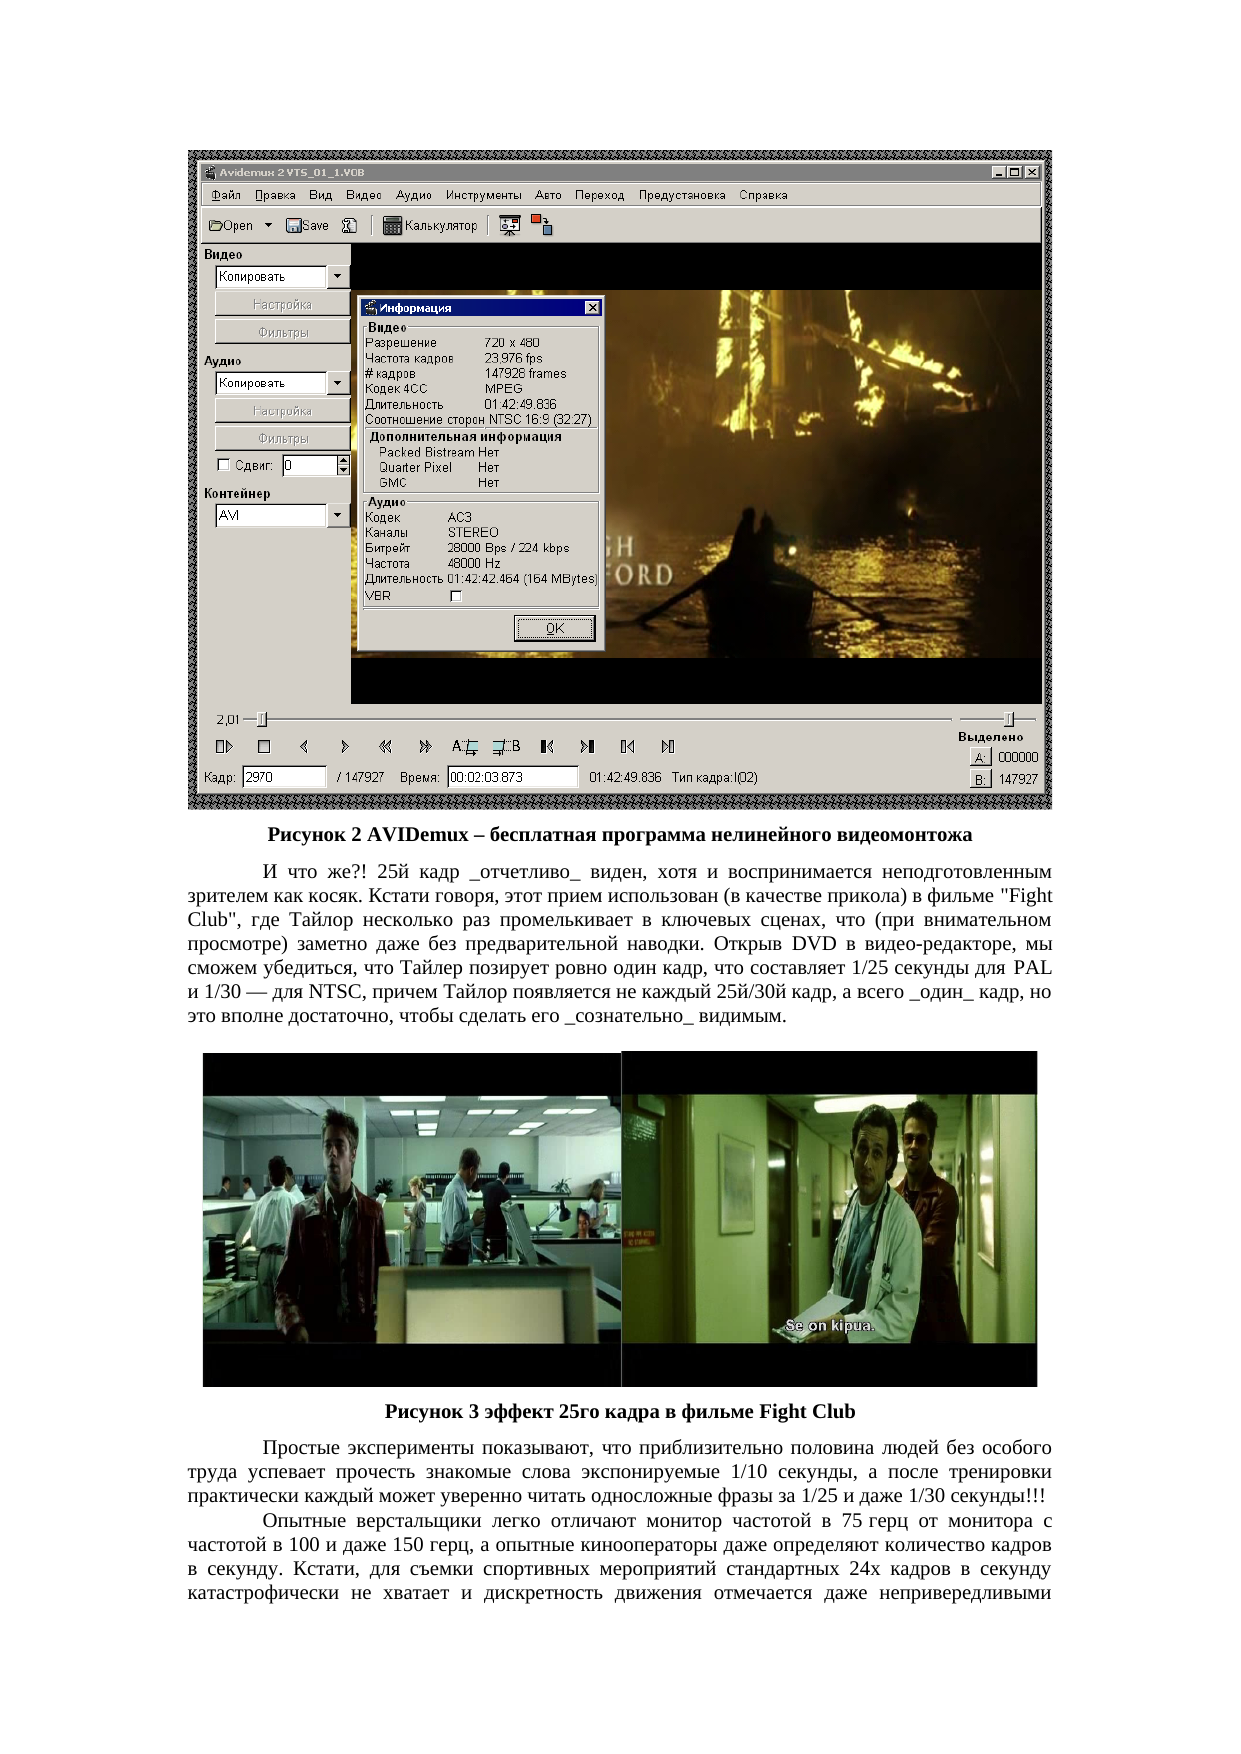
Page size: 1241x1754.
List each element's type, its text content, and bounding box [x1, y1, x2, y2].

text Рисунок 2 AVIDemux – бесплатная программа нелинейного видеомонтожа [187, 822, 1053, 846]
picture [202, 1051, 1038, 1387]
picture [188, 150, 1053, 810]
text Опытные верстальщики легко отличают монитор частотой в 75 герц от монитора с частотой в 100 и даже 150 герц, а опытные кинооператоры даже определяют количество кадров в секунду. Кстати, для съемки спортивных мероприятий стандартных 24х кадров в секунду катастрофически не хватает и дискретность движения отмечается даже непривередливыми [187, 1507, 1053, 1604]
text Рисунок 3 эффект 25го кадра в фильме Fight Club [187, 1399, 1053, 1423]
text Простые эксперименты показывают, что приблизительно половина людей без особого труда успевает прочесть знакомые слова экспонируемые 1/10 секунды, а после тренировки практически каждый может уверенно читать односложные фразы за 1/25 и даже 1/30 секунды!!! [187, 1435, 1053, 1507]
text И что же?! 25й кадр _отчетливо_ виден, хотя и воспринимается неподготовленным зрителем как косяк. Кстати говоря, этот прием использован (в качестве прикола) в фильме "Fight Club", где Тайлор несколько раз промелькивает в ключевых сценах, что (при внимательном просмотре) заметно даже без предварительной наводки. Открыв DVD в видео-редакторе, мы сможем убедиться, что Тайлер позирует ровно один кадр, что составляет 1/25 секунды для PAL и 1/30 — для NTSC, причем Тайлор появляется не каждый 25й/30й кадр, а всего _один_ кадр, но это вполне достаточно, чтобы сделать его _сознательно_ видимым. [187, 859, 1053, 1027]
